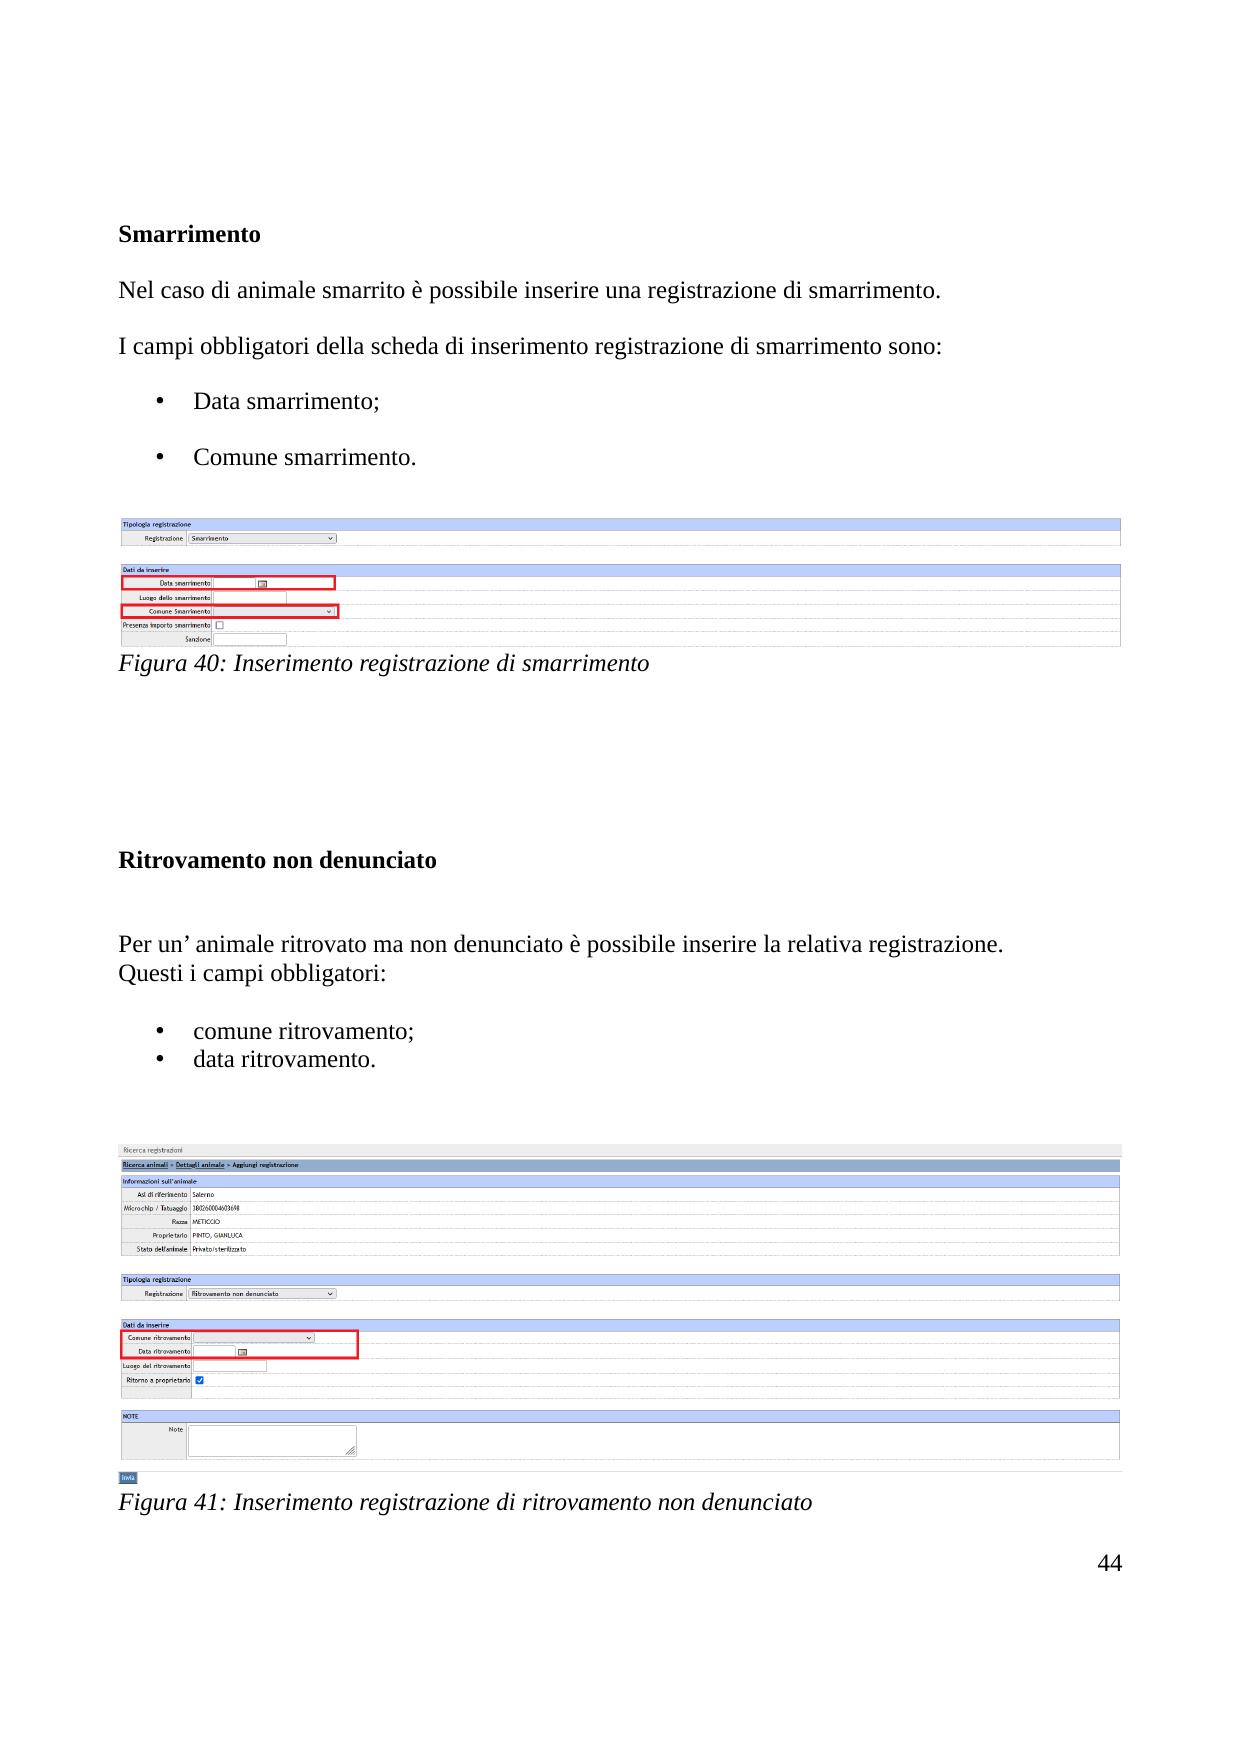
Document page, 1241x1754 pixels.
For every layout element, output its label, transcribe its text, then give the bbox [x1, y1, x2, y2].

text Figura 41: Inserimento registrazione di ritrovamento non denunciato [118, 1488, 1122, 1516]
list data ritrovamento. [156, 1044, 1122, 1073]
list comune ritrovamento; [156, 1016, 1122, 1044]
text Per un’ animale ritrovato ma non denunciato è possibile inserire la relativa registrazione. [118, 929, 1122, 958]
text I campi obbligatori della scheda di inserimento registrazione di smarrimento sono: [118, 331, 1122, 359]
list Comune smarrimento. [156, 442, 1122, 471]
text Ritrovamento non denunciato [118, 845, 1122, 874]
text Questi i campi obbligatori: [118, 958, 1122, 987]
text Figura 40: Inserimento registrazione di smarrimento [118, 648, 1122, 676]
text Smarrimento [118, 176, 1122, 248]
text Nel caso di animale smarrito è possibile inserire una registrazione di smarrimento. [118, 275, 1122, 304]
list Data smarrimento; [156, 386, 1122, 415]
